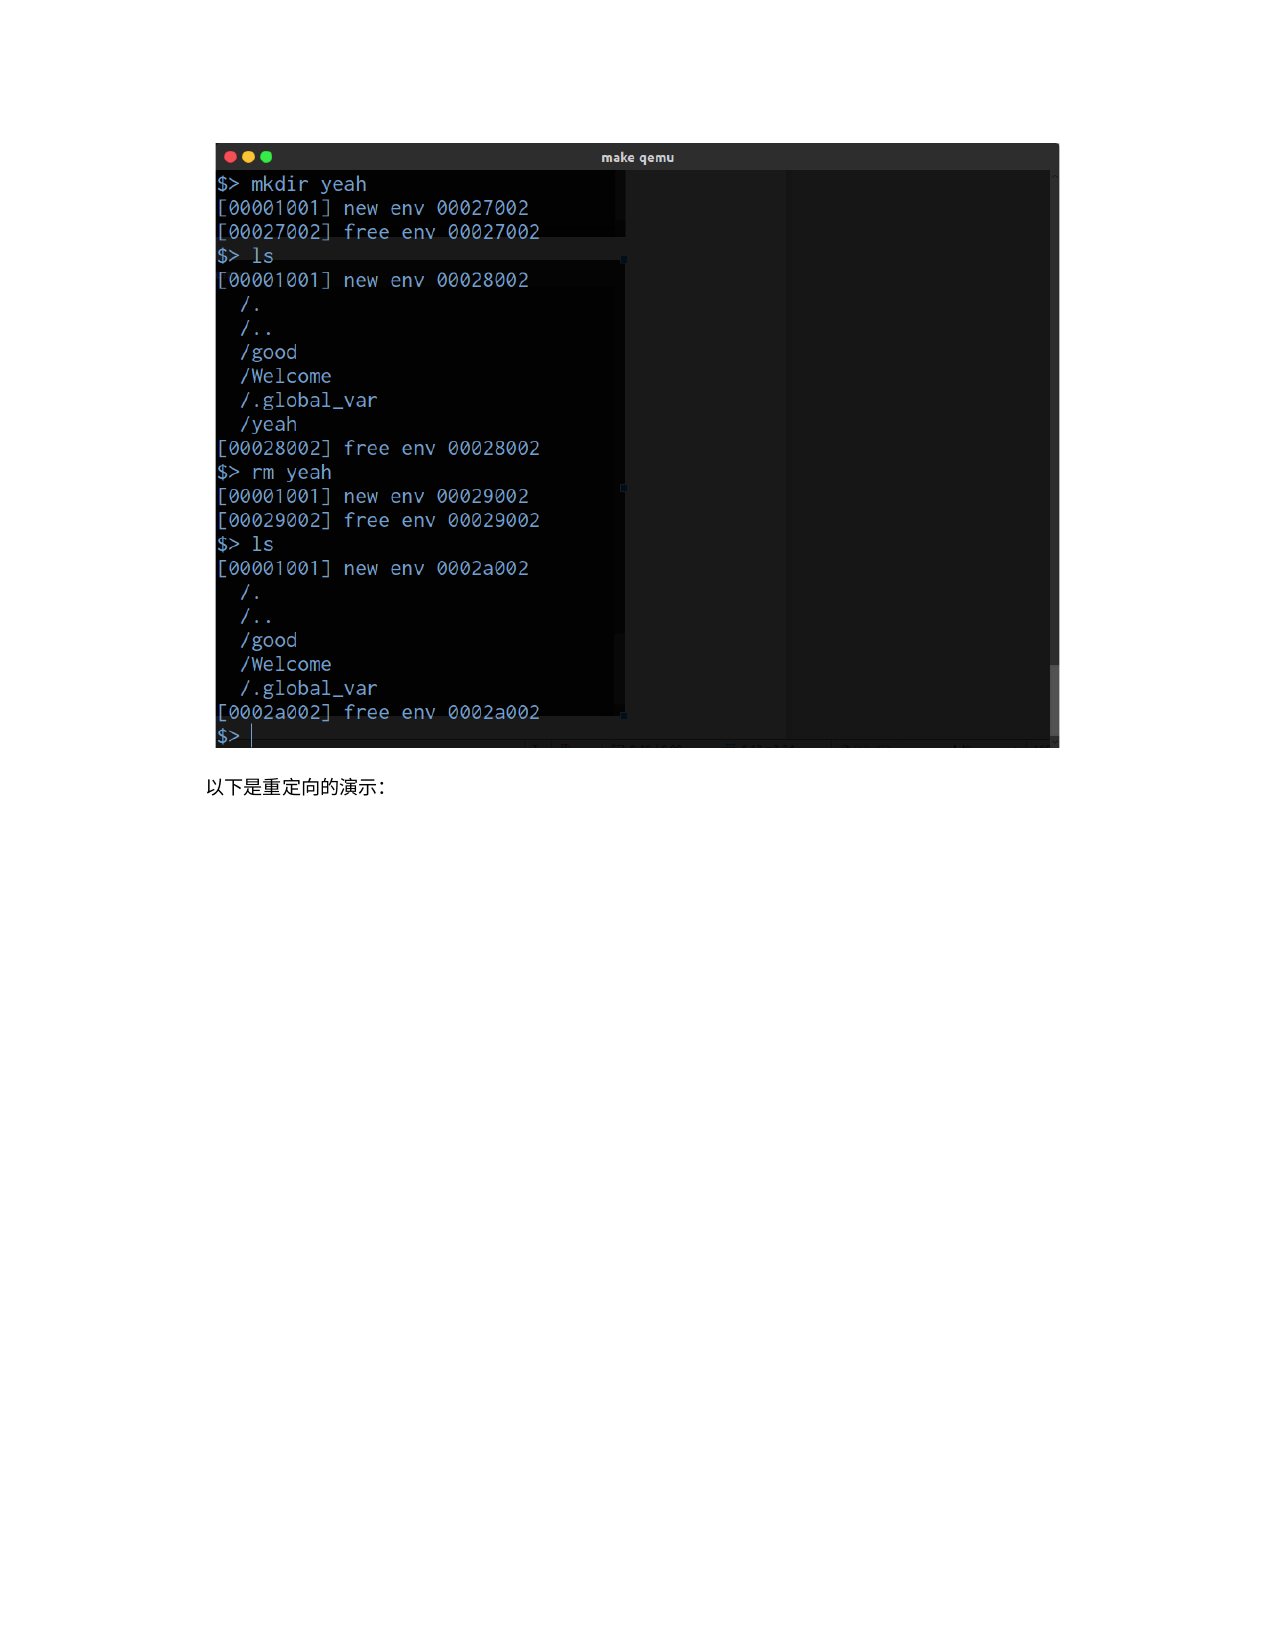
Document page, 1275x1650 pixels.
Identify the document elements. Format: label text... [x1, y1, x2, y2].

picture [215, 143, 1060, 748]
text 以下是重定向的演示： [118, 772, 1157, 800]
